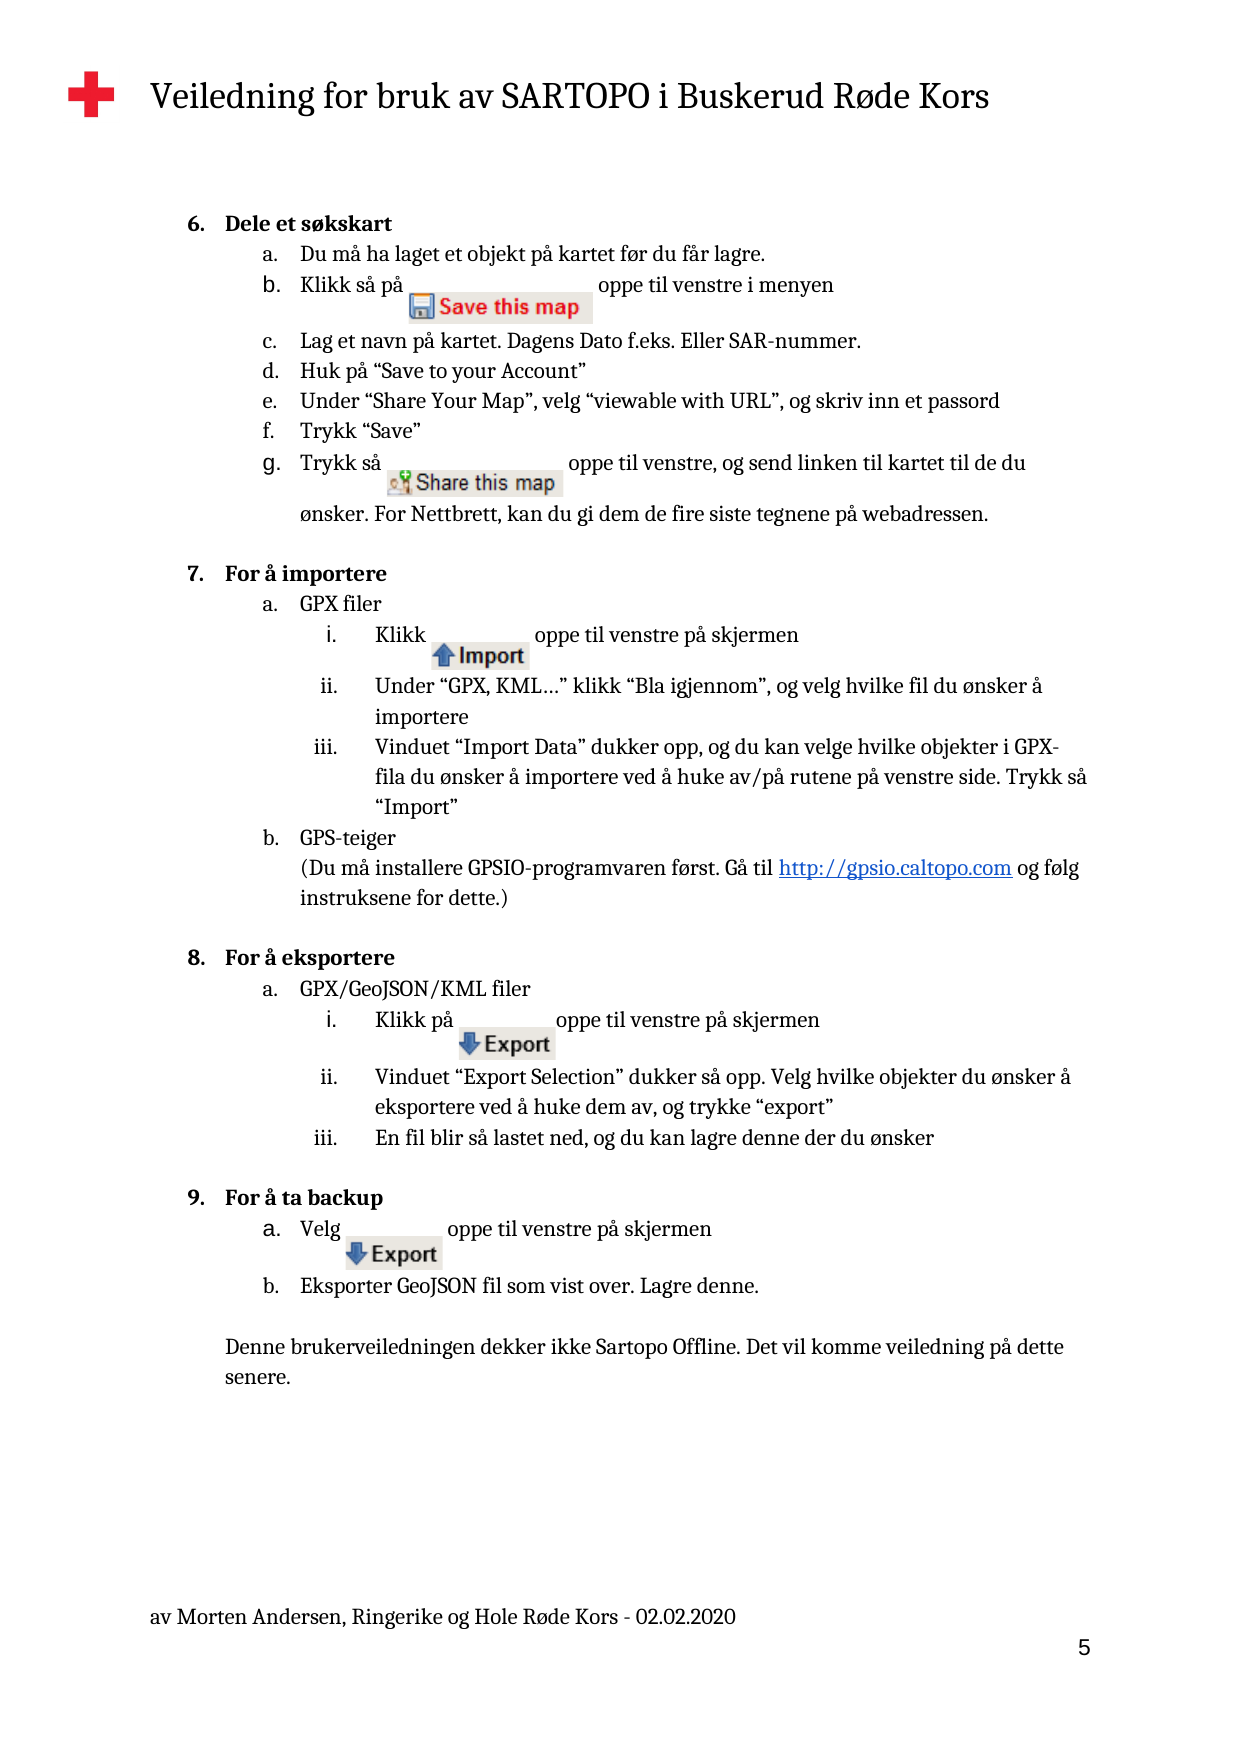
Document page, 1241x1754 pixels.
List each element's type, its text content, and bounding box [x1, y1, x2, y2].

list Klikk så på oppe til venstre i menyen [262, 271, 1091, 323]
list GPX filer [262, 591, 1091, 617]
list Du må ha laget et objekt på kartet før du får lagre. [262, 241, 1091, 267]
list Trykk så oppe til venstre, og send linken til kartet til de du ønsker. For Nettbrett, kan du gi dem de fire siste tegnene på webadressen. [262, 448, 1091, 527]
list En fil blir så lastet ned, og du kan lagre denne der du ønsker [337, 1124, 1091, 1151]
list Klikk på oppe til venstre på skjermen [337, 1006, 1091, 1060]
list Under “GPX, KML…” klikk “Bla igjennom”, og velg hvilke fil du ønsker å importere [337, 673, 1091, 730]
list Under “Share Your Map”, velg “viewable with URL”, og skriv inn et passord [262, 388, 1091, 414]
list Vinduet “Import Data” dukker opp, og du kan velge hvilke objekter i GPX-fila du ønsker å importere ved å huke av/på rutene på venstre side. Trykk så “Import” [337, 734, 1091, 820]
list Vinduet “Export Selection” dukker så opp. Velg hvilke objekter du ønsker å eksportere ved å huke dem av, og trykke “export” [337, 1064, 1091, 1120]
list Eksporter GeoJSON fil som vist over. Lagre denne. [262, 1273, 1091, 1299]
list Huk på “Save to your Account” [262, 358, 1091, 384]
list GPX/GeoJSON/KML filer [262, 975, 1091, 1002]
list For å eksportere [187, 945, 1091, 971]
text (Du må installere GPSIO-programvaren først. Gå til http://gpsio.caltopo.com og følg instruksene for dette.) [300, 854, 1091, 911]
list GPS-teiger [262, 824, 1091, 851]
list Dele et søkskart [187, 210, 1091, 237]
list Velg oppe til venstre på skjermen [262, 1215, 1091, 1269]
list Trykk “Save” [262, 418, 1091, 444]
text Denne brukerveiledningen dekker ikke Sartopo Offline. Det vil komme veiledning på dette senere. [225, 1334, 1091, 1390]
list Lag et navn på kartet. Dagens Dato f.eks. Eller SAR-nummer. [262, 328, 1091, 354]
list For å ta backup [187, 1185, 1091, 1211]
list For å importere [187, 561, 1091, 587]
list Klikk oppe til venstre på skjermen [337, 621, 1091, 669]
